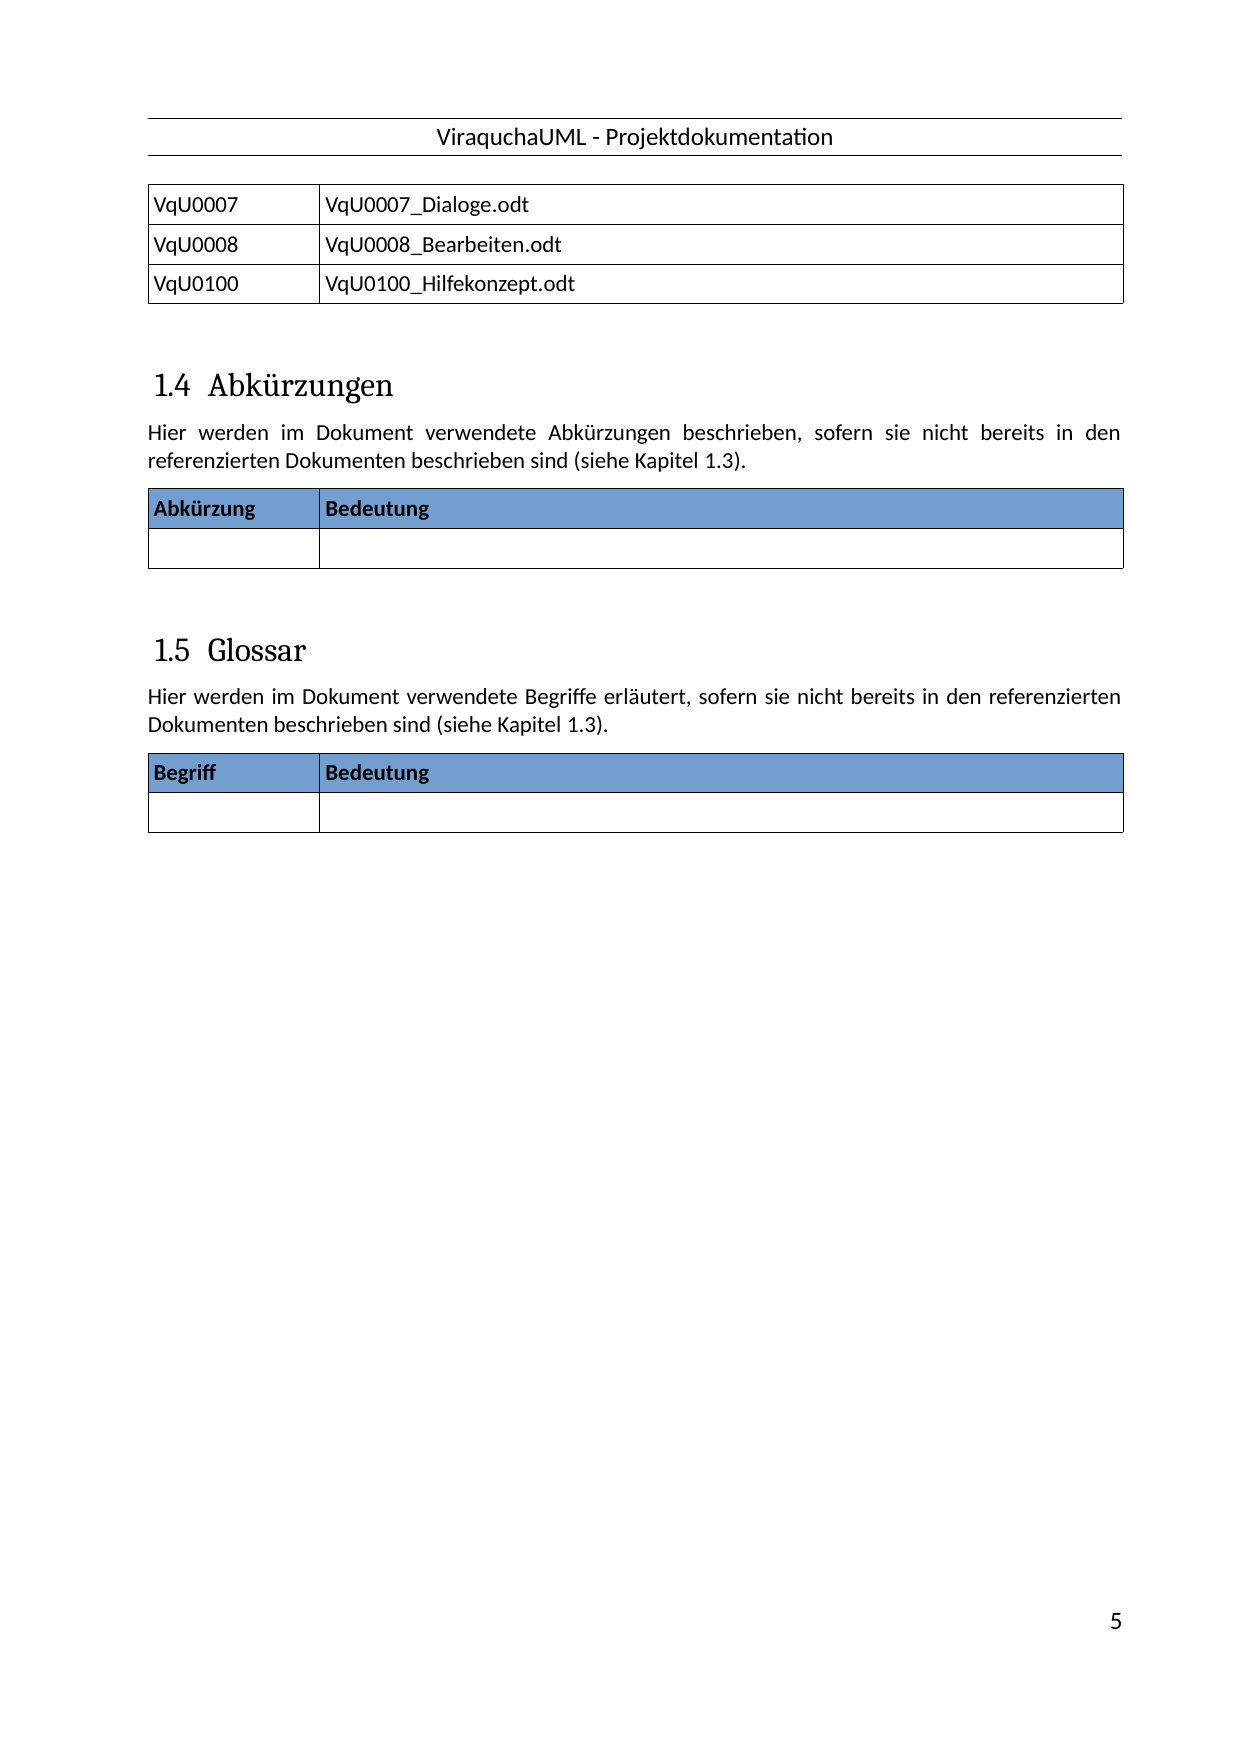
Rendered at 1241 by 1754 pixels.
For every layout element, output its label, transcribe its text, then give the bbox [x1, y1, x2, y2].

text Hier werden im Dokument verwendete Begriffe erläutert, sofern sie nicht bereits in den referenzierten Dokumenten beschrieben sind (siehe Kapitel 1.3). [148, 682, 1122, 738]
subtitle Glossar [148, 631, 1122, 669]
subtitle Abkürzungen [148, 367, 1122, 405]
table_header Bedeutung [320, 754, 1123, 792]
table_cell VqU0008_Bearbeiten.odt [320, 225, 1123, 263]
table_cell [149, 529, 319, 567]
table_cell VqU0007_Dialoge.odt [320, 185, 1123, 224]
table_cell [320, 793, 1123, 832]
table_cell VqU0007 [149, 185, 319, 224]
table_header Bedeutung [320, 489, 1123, 528]
text Hier werden im Dokument verwendete Abkürzungen beschrieben, sofern sie nicht bereits in den referenzierten Dokumenten beschrieben sind (siehe Kapitel 1.3). [148, 418, 1122, 474]
table_header Abkürzung [149, 489, 319, 528]
table_cell [320, 529, 1123, 567]
table_cell VqU0008 [149, 225, 319, 263]
table_header Begriff [149, 754, 319, 792]
table_cell VqU0100_Hilfekonzept.odt [320, 265, 1123, 303]
table_cell VqU0100 [149, 265, 319, 303]
table_cell [149, 793, 319, 832]
